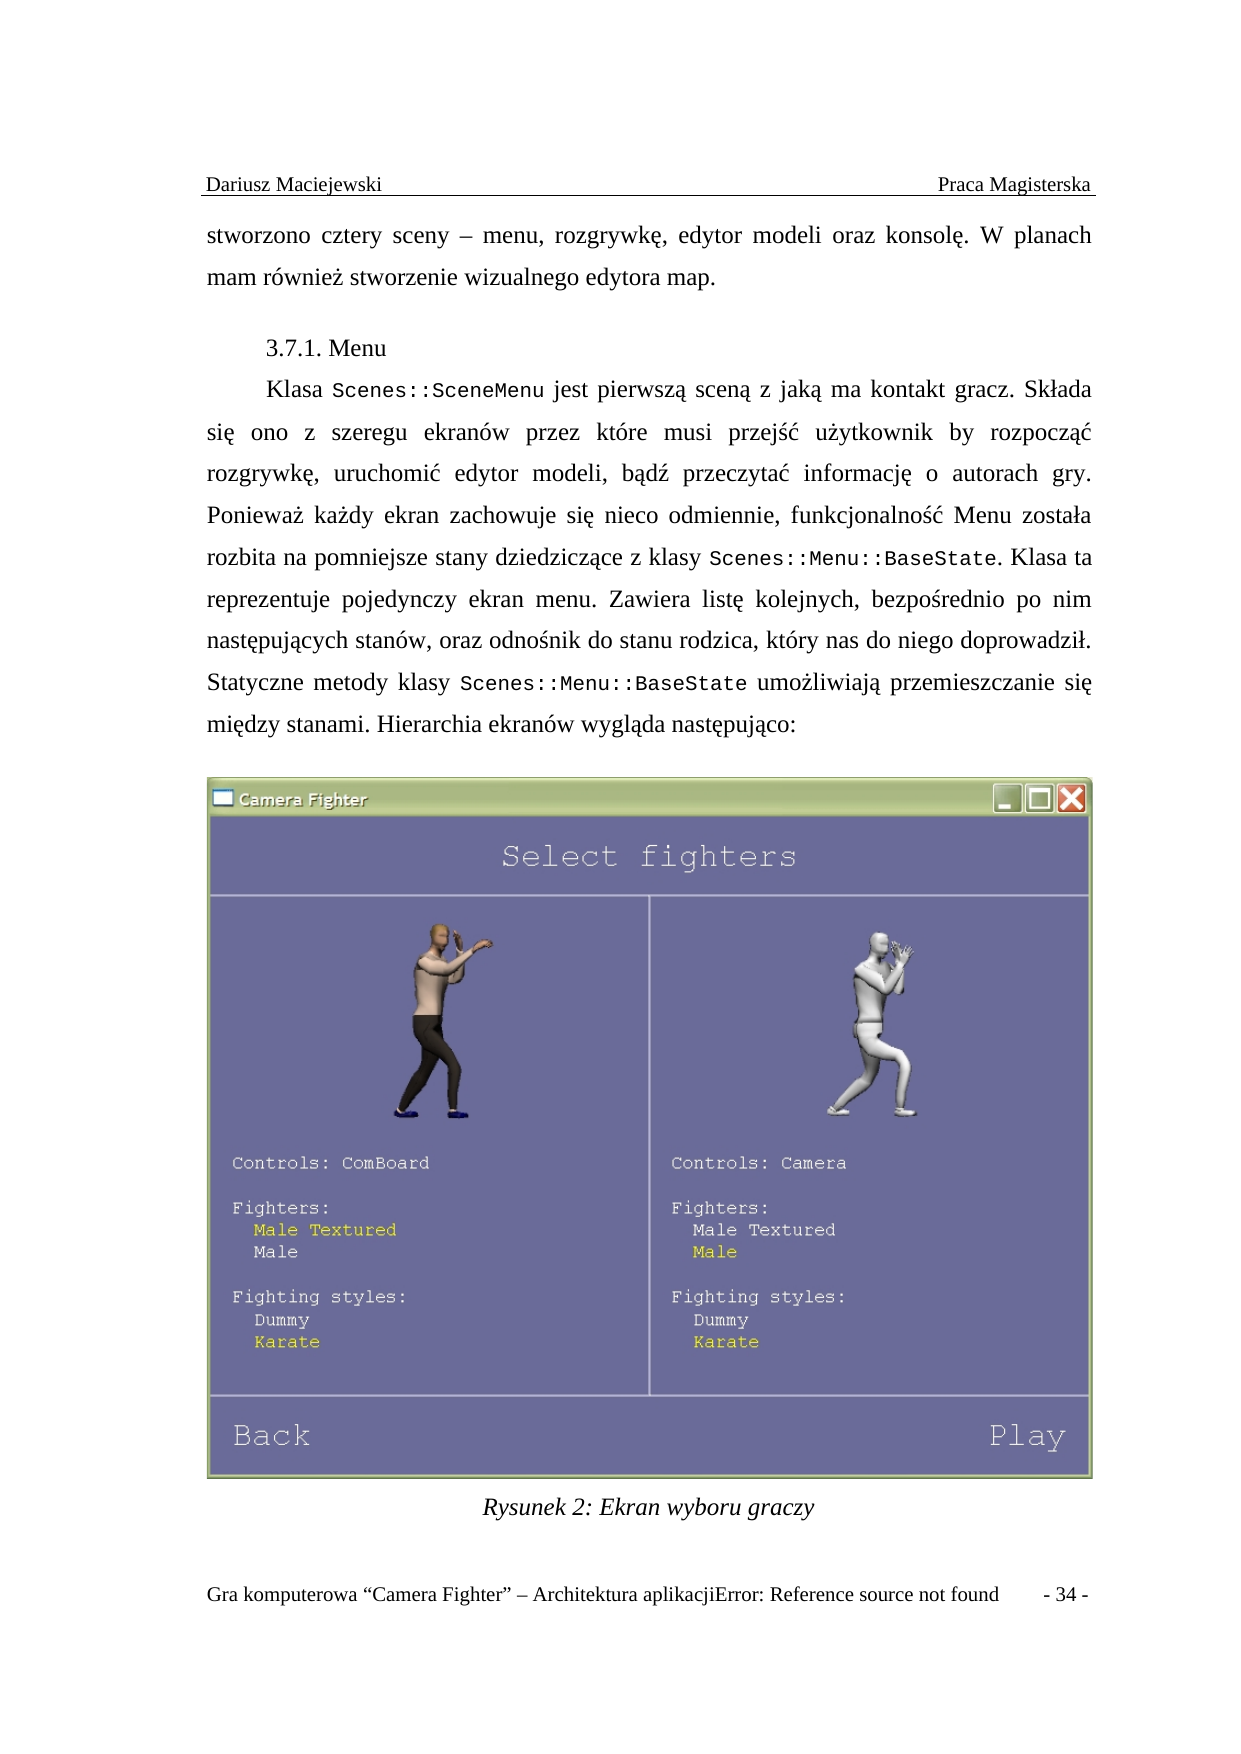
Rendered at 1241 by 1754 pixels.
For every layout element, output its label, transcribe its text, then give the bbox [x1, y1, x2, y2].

text Klasa Scenes::SceneMenu jest pierwszą sceną z jaką ma kontakt gracz. Składa się ono z szeregu ekranów przez które musi przejść użytkownik by rozpocząć rozgrywkę, uruchomić edytor modeli, bądź przeczytać informację o autorach gry. Ponieważ każdy ekran zachowuje się nieco odmiennie, funkcjonalność Menu została rozbita na pomniejsze stany dziedziczące z klasy Scenes::Menu::BaseState. Klasa ta reprezentuje pojedynczy ekran menu. Zawiera listę kolejnych, bezpośrednio po nim następujących stanów, oraz odnośnik do stanu rodzica, który nas do niego doprowadził. Statyczne metody klasy Scenes::Menu::BaseState umożliwiają przemieszczanie się między stanami. Hierarchia ekranów wygląda następująco: [207, 376, 1092, 738]
subtitle Menu [207, 334, 1092, 362]
picture [206, 777, 1093, 1479]
text Rysunek 2: Ekran wyboru graczy [207, 1479, 1092, 1520]
text stworzono cztery sceny – menu, rozgrywkę, edytor modeli oraz konsolę. W planach mam również stworzenie wizualnego edytora map. [207, 221, 1092, 291]
